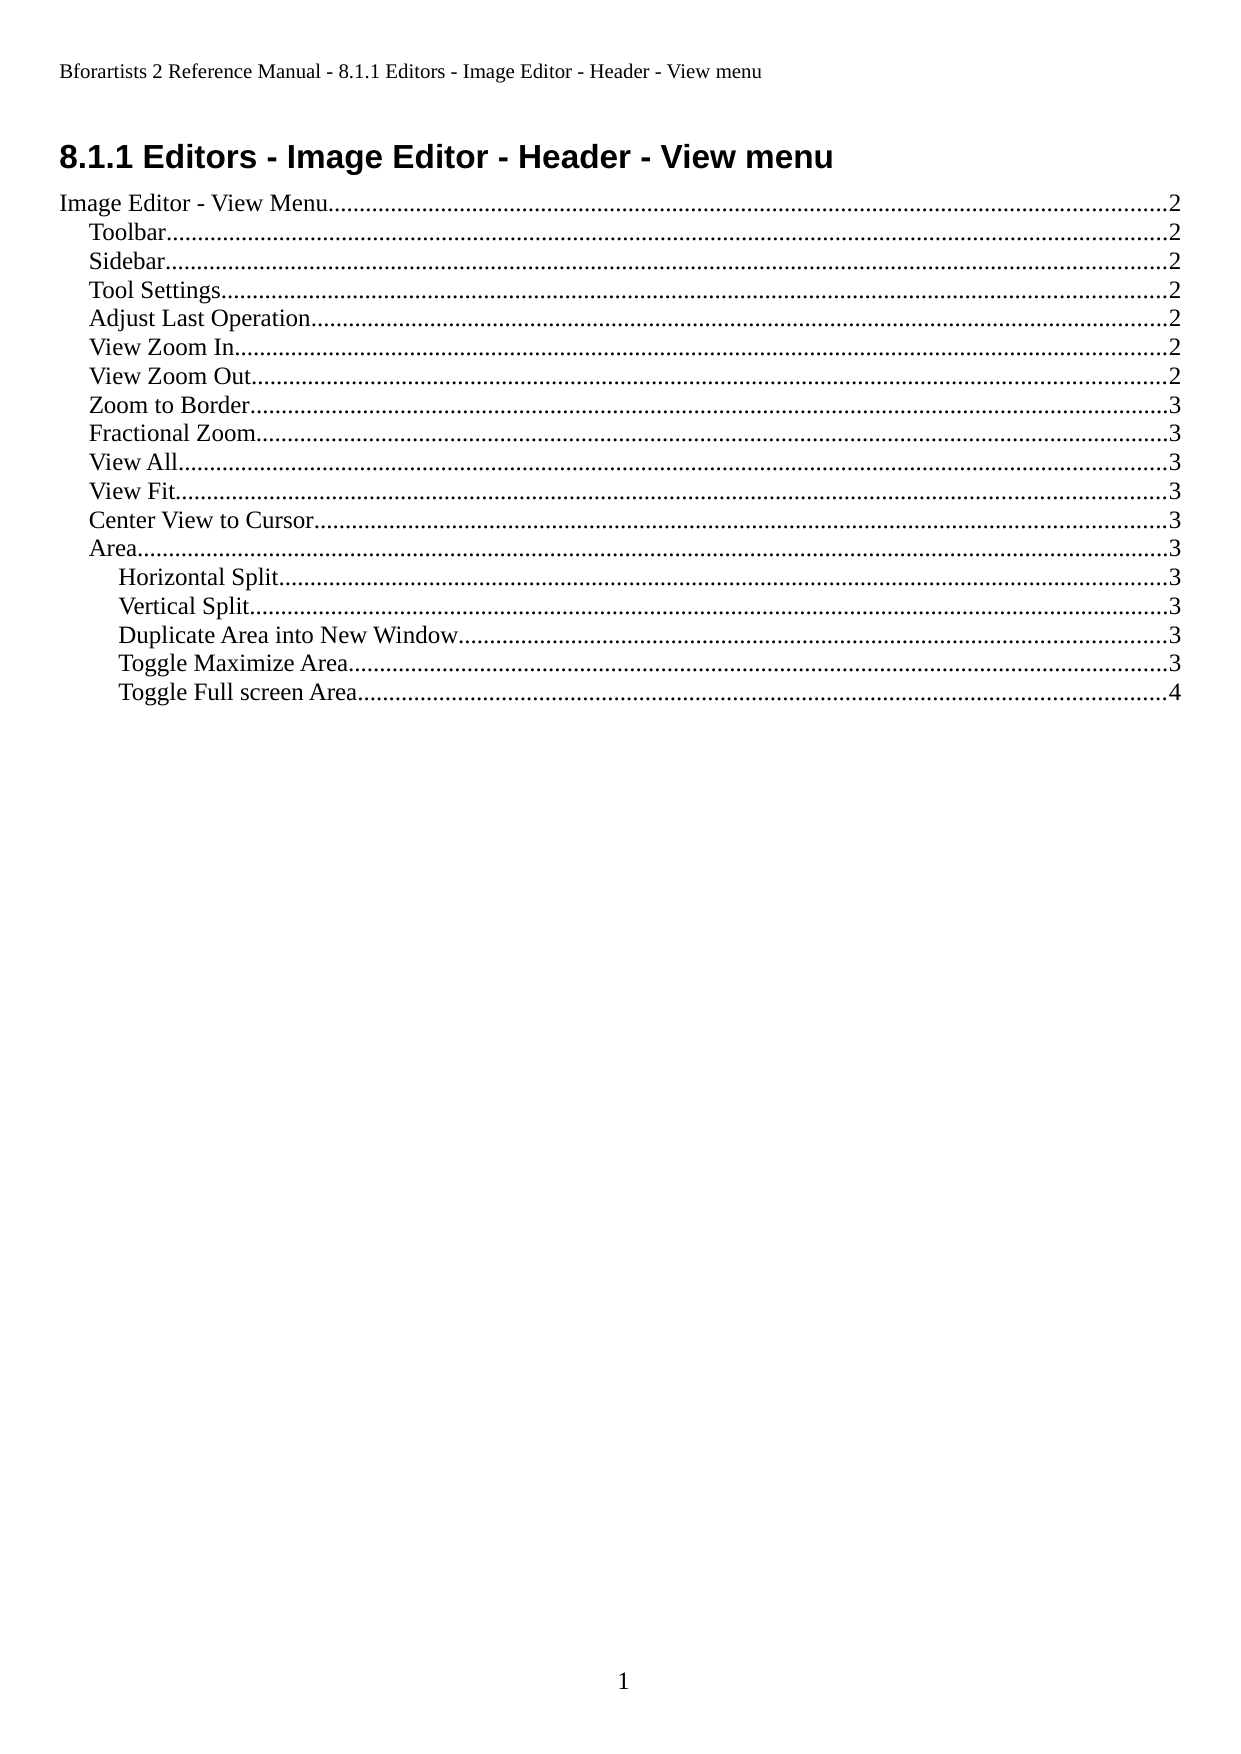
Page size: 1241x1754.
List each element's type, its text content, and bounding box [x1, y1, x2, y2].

subtitle 8.1.1 Editors - Image Editor - Header - View menu [59, 138, 1181, 176]
text View Zoom Out 2 [88, 361, 1181, 390]
text Center View to Cursor 3 [88, 505, 1181, 533]
text Toggle Full screen Area 4 [118, 677, 1181, 706]
text Toggle Maximize Area 3 [118, 648, 1181, 677]
text Horizontal Split 3 [118, 562, 1181, 591]
text Sidebar 2 [88, 246, 1181, 275]
text Tool Settings 2 [88, 275, 1181, 303]
text View Zoom In 2 [88, 332, 1181, 361]
text Image Editor - View Menu 2 [59, 188, 1181, 217]
text View All 3 [88, 447, 1181, 476]
text Toolbar 2 [88, 217, 1181, 246]
text Zoom to Border 3 [88, 390, 1181, 418]
text Adjust Last Operation 2 [88, 303, 1181, 332]
text View Fit 3 [88, 476, 1181, 505]
text Fractional Zoom 3 [88, 418, 1181, 447]
text Area 3 [88, 533, 1181, 562]
text Vertical Split 3 [118, 591, 1181, 620]
text Duplicate Area into New Window 3 [118, 620, 1181, 648]
